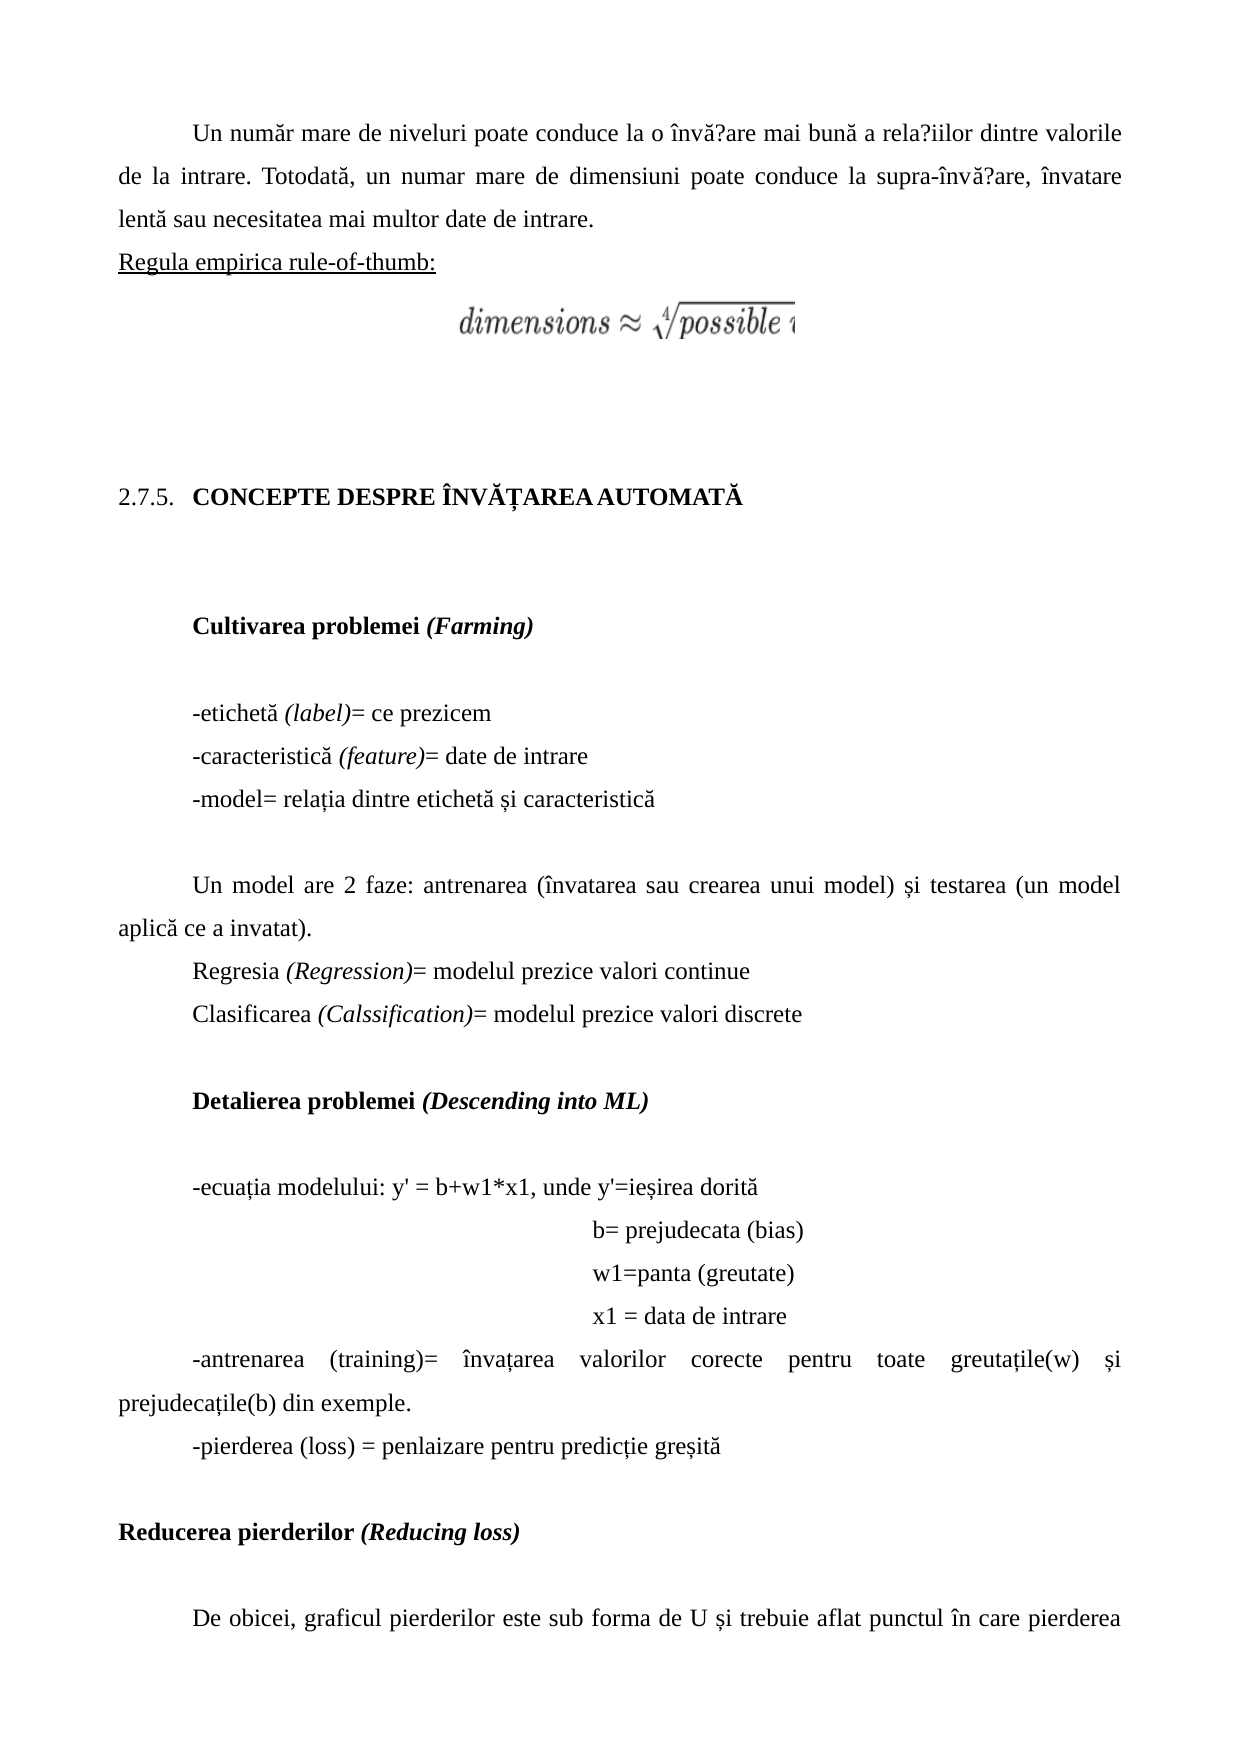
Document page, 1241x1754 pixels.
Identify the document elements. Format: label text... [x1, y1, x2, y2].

text Reducerea pierderilor (Reducing loss) [118, 1517, 1122, 1546]
text Un model are 2 faze: antrenarea (învatarea sau crearea unui model) și testarea (un model aplică ce a invatat). [118, 870, 1122, 942]
text -ecuația modelului: y' = b+w1*x1, unde y'=ieșirea dorită [118, 1172, 1122, 1201]
text -model= relația dintre etichetă și caracteristică [118, 784, 1122, 813]
text x1 = data de intrare [118, 1301, 1122, 1330]
text -antrenarea (training)= învațarea valorilor corecte pentru toate greutațile(w) și prejudecațile(b) din exemple. [118, 1344, 1122, 1416]
text Regula empirica rule-of-thumb: [118, 247, 1122, 276]
text 2.7.5. CONCEPTE DESPRE ÎNVĂȚAREA AUTOMATĂ [118, 482, 1122, 511]
text -pierderea (loss) = penlaizare pentru predicție greșită [118, 1431, 1122, 1459]
text -etichetă (label)= ce prezicem [118, 698, 1122, 726]
text Detalierea problemei (Descending into ML) [118, 1086, 1122, 1114]
text Cultivarea problemei (Farming) [118, 611, 1122, 640]
text Regresia (Regression)= modelul prezice valori continue [118, 956, 1122, 985]
text Clasificarea (Calssification)= modelul prezice valori discrete [118, 999, 1122, 1028]
text Un număr mare de niveluri poate conduce la o învă?are mai bună a rela?iilor dintre valorile de la intrare. Totodată, un numar mare de dimensiuni poate conduce la supra-învă?are, învatare lentă sau necesitatea mai multor date de intrare. [118, 118, 1122, 233]
text b= prejudecata (bias) [118, 1215, 1122, 1244]
text De obicei, graficul pierderilor este sub forma de U și trebuie aflat punctul în care pierderea [118, 1603, 1122, 1632]
text -caracteristică (feature)= date de intrare [118, 741, 1122, 769]
text w1=panta (greutate) [118, 1258, 1122, 1287]
